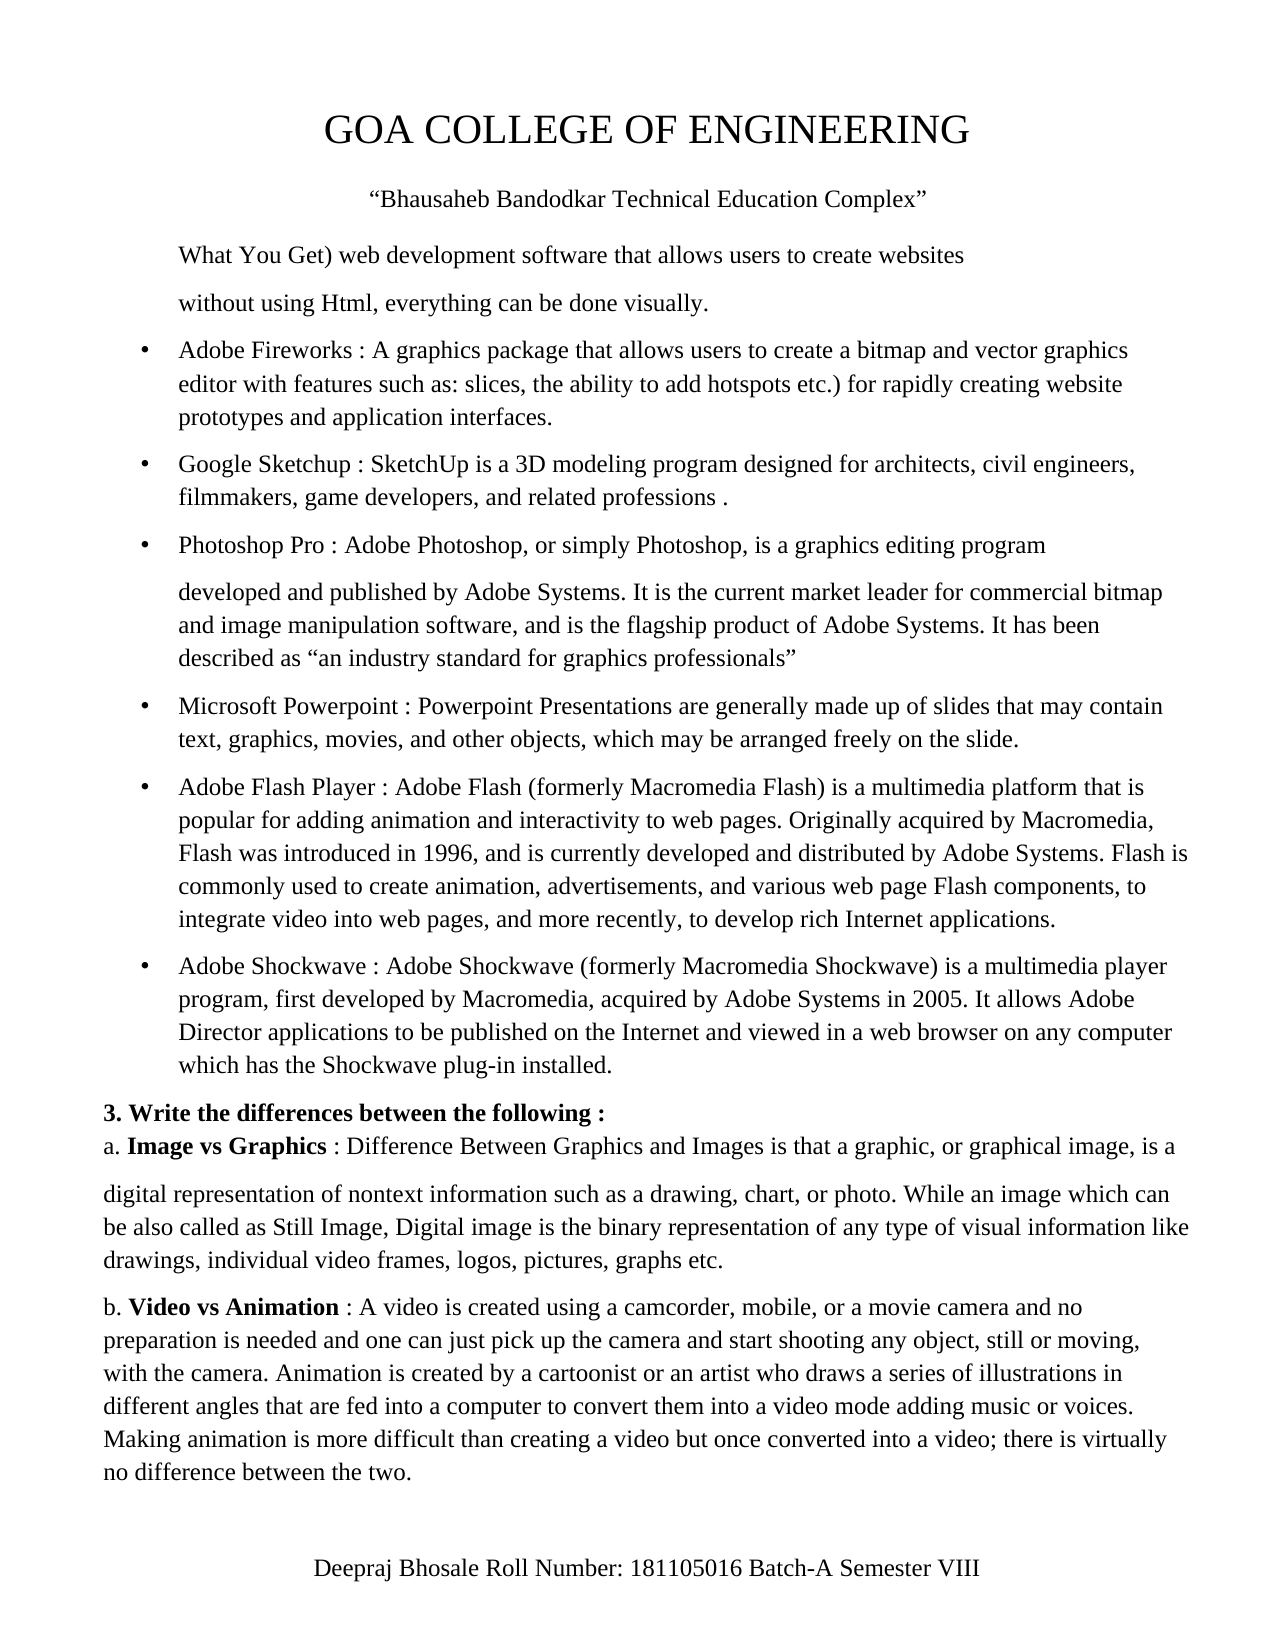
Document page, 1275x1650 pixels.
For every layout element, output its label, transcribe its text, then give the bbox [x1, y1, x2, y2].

text 3. Write the differences between the following : a. Image vs Graphics : Difference Between Graphics and Images is that a graphic, or graphical image, is a [103, 1098, 1191, 1160]
text b. Video vs Animation : A video is created using a camcorder, mobile, or a movie camera and no preparation is needed and one can just pick up the camera and start shooting any object, still or moving, with the camera. Animation is created by a cartoonist or an artist who draws a series of illustrations in different angles that are fed into a computer to convert them into a video mode adding music or voices. Making animation is more difficult than creating a video but once converted into a video; there is virtually no difference between the two. [103, 1292, 1191, 1486]
list Adobe Fireworks : A graphics package that allows users to create a bitmap and vector graphics editor with features such as: slices, the ability to add hotspots etc.) for rapidly creating website prototypes and application interfaces. [141, 336, 1191, 430]
list What You Get) web development software that allows users to create websites [141, 240, 1191, 269]
list Microsoft Powerpoint : Powerpoint Presentations are generally made up of slides that may contain text, graphics, movies, and other objects, which may be arranged freely on the slide. [141, 691, 1191, 753]
list Adobe Shockwave : Adobe Shockwave (formerly Macromedia Shockwave) is a multimedia player program, first developed by Macromedia, acquired by Adobe Systems in 2005. It allows Adobe Director applications to be published on the Internet and viewed in a web browser on any computer which has the Shockwave plug-in installed. [141, 951, 1191, 1079]
text digital representation of nontext information such as a drawing, chart, or photo. While an image which can be also called as Still Image, Digital image is the binary representation of any type of visual information like drawings, individual video frames, logos, pictures, graphs etc. [103, 1179, 1191, 1273]
list Google Sketchup : SketchUp is a 3D modeling program designed for architects, civil engineers, filmmakers, game developers, and related professions . [141, 449, 1191, 511]
list Adobe Flash Player : Adobe Flash (formerly Macromedia Flash) is a multimedia platform that is popular for adding animation and interactivity to web pages. Originally acquired by Macromedia, Flash was introduced in 1996, and is currently developed and distributed by Adobe Systems. Flash is commonly used to create animation, advertisements, and various web page Flash components, to integrate video into web pages, and more recently, to develop rich Internet applications. [141, 772, 1191, 933]
list Photoshop Pro : Adobe Photoshop, or simply Photoshop, is a graphics editing program [141, 530, 1191, 559]
list developed and published by Adobe Systems. It is the current market leader for commercial bitmap and image manipulation software, and is the flagship product of Adobe Systems. It has been described as “an industry standard for graphics professionals” [141, 577, 1191, 672]
list without using Html, everything can be done visually. [141, 288, 1191, 317]
